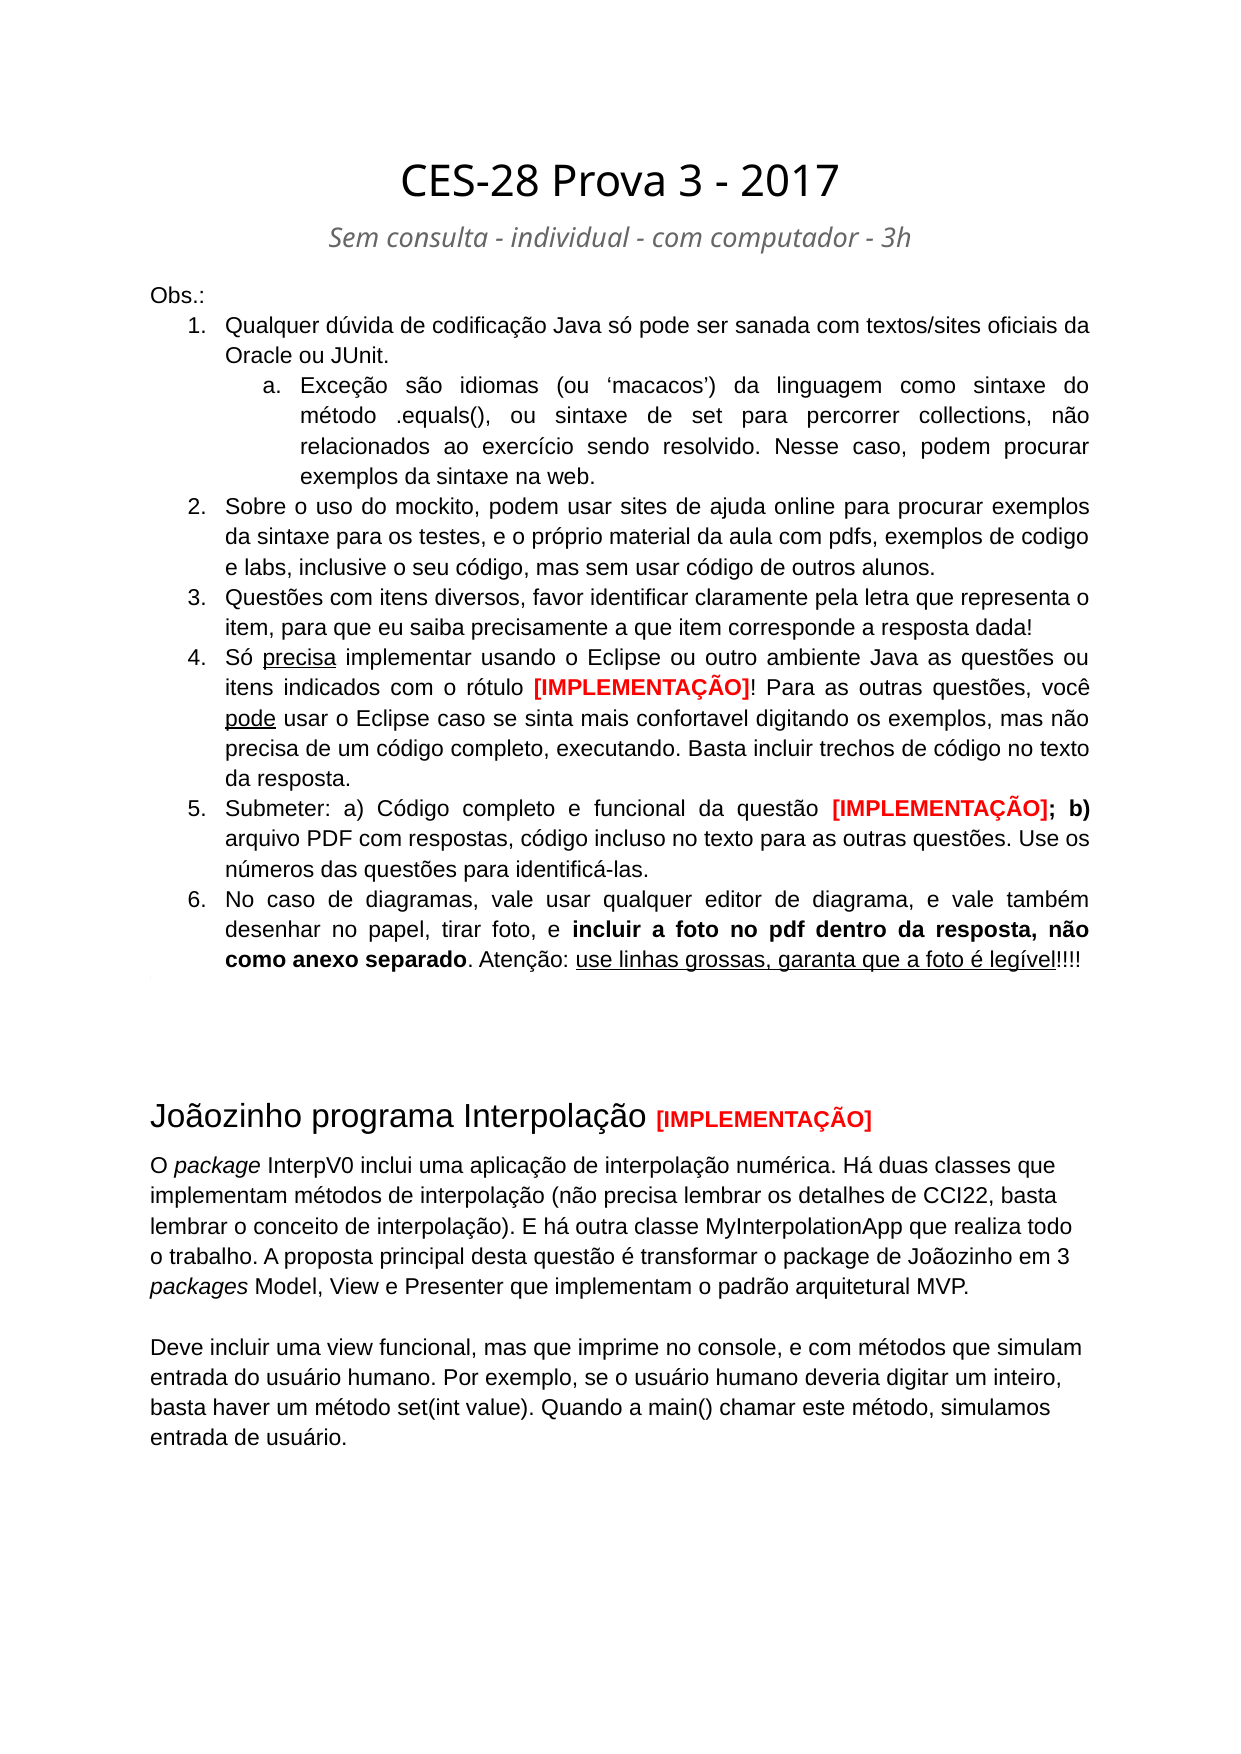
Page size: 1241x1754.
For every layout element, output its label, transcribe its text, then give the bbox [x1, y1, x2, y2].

text Obs.: [150, 282, 1090, 308]
list Qualquer dúvida de codificação Java só pode ser sanada com textos/sites oficiais da Oracle ou JUnit. [187, 312, 1090, 368]
subtitle Sem consulta - individual - com computador - 3h [150, 218, 1090, 255]
list Exceção são idiomas (ou ‘macacos’) da linguagem como sintaxe do método .equals(), ou sintaxe de set para percorrer collections, não relacionados ao exercício sendo resolvido. Nesse caso, podem procurar exemplos da sintaxe na web. [262, 372, 1090, 489]
list Submeter: a) Código completo e funcional da questão [IMPLEMENTAÇÃO]; b) arquivo PDF com respostas, código incluso no texto para as outras questões. Use os números das questões para identificá-las. [187, 795, 1090, 882]
list Só precisa implementar usando o Eclipse ou outro ambiente Java as questões ou itens indicados com o rótulo [IMPLEMENTAÇÃO]! Para as outras questões, você pode usar o Eclipse caso se sinta mais confortavel digitando os exemplos, mas não precisa de um código completo, executando. Basta incluir trechos de código no texto da resposta. [187, 644, 1090, 791]
subtitle Joãozinho programa Interpolação [IMPLEMENTAÇÃO] [150, 1096, 1090, 1134]
list No caso de diagramas, vale usar qualquer editor de diagrama, e vale também desenhar no papel, tirar foto, e incluir a foto no pdf dentro da resposta, não como anexo separado. Atenção: use linhas grossas, garanta que a foto é legível!!!! [187, 886, 1090, 973]
list Sobre o uso do mockito, podem usar sites de ajuda online para procurar exemplos da sintaxe para os testes, e o próprio material da aula com pdfs, exemplos de codigo e labs, inclusive o seu código, mas sem usar código de outros alunos. [187, 493, 1090, 580]
title CES-28 Prova 3 - 2017 [150, 150, 1090, 209]
list Questões com itens diversos, favor identificar claramente pela letra que representa o item, para que eu saiba precisamente a que item corresponde a resposta dada! [187, 584, 1090, 640]
text Deve incluir uma view funcional, mas que imprime no console, e com métodos que simulam entrada do usuário humano. Por exemplo, se o usuário humano deveria digitar um inteiro, basta haver um método set(int value). Quando a main() chamar este método, simulamos entrada de usuário. [150, 1333, 1090, 1451]
text O package InterpV0 inclui uma aplicação de interpolação numérica. Há duas classes que implementam métodos de interpolação (não precisa lembrar os detalhes de CCI22, basta lembrar o conceito de interpolação). E há outra classe MyInterpolationApp que realiza todo o trabalho. A proposta principal desta questão é transformar o package de Joãozinho em 3 packages Model, View e Presenter que implementam o padrão arquitetural MVP. [150, 1152, 1090, 1299]
